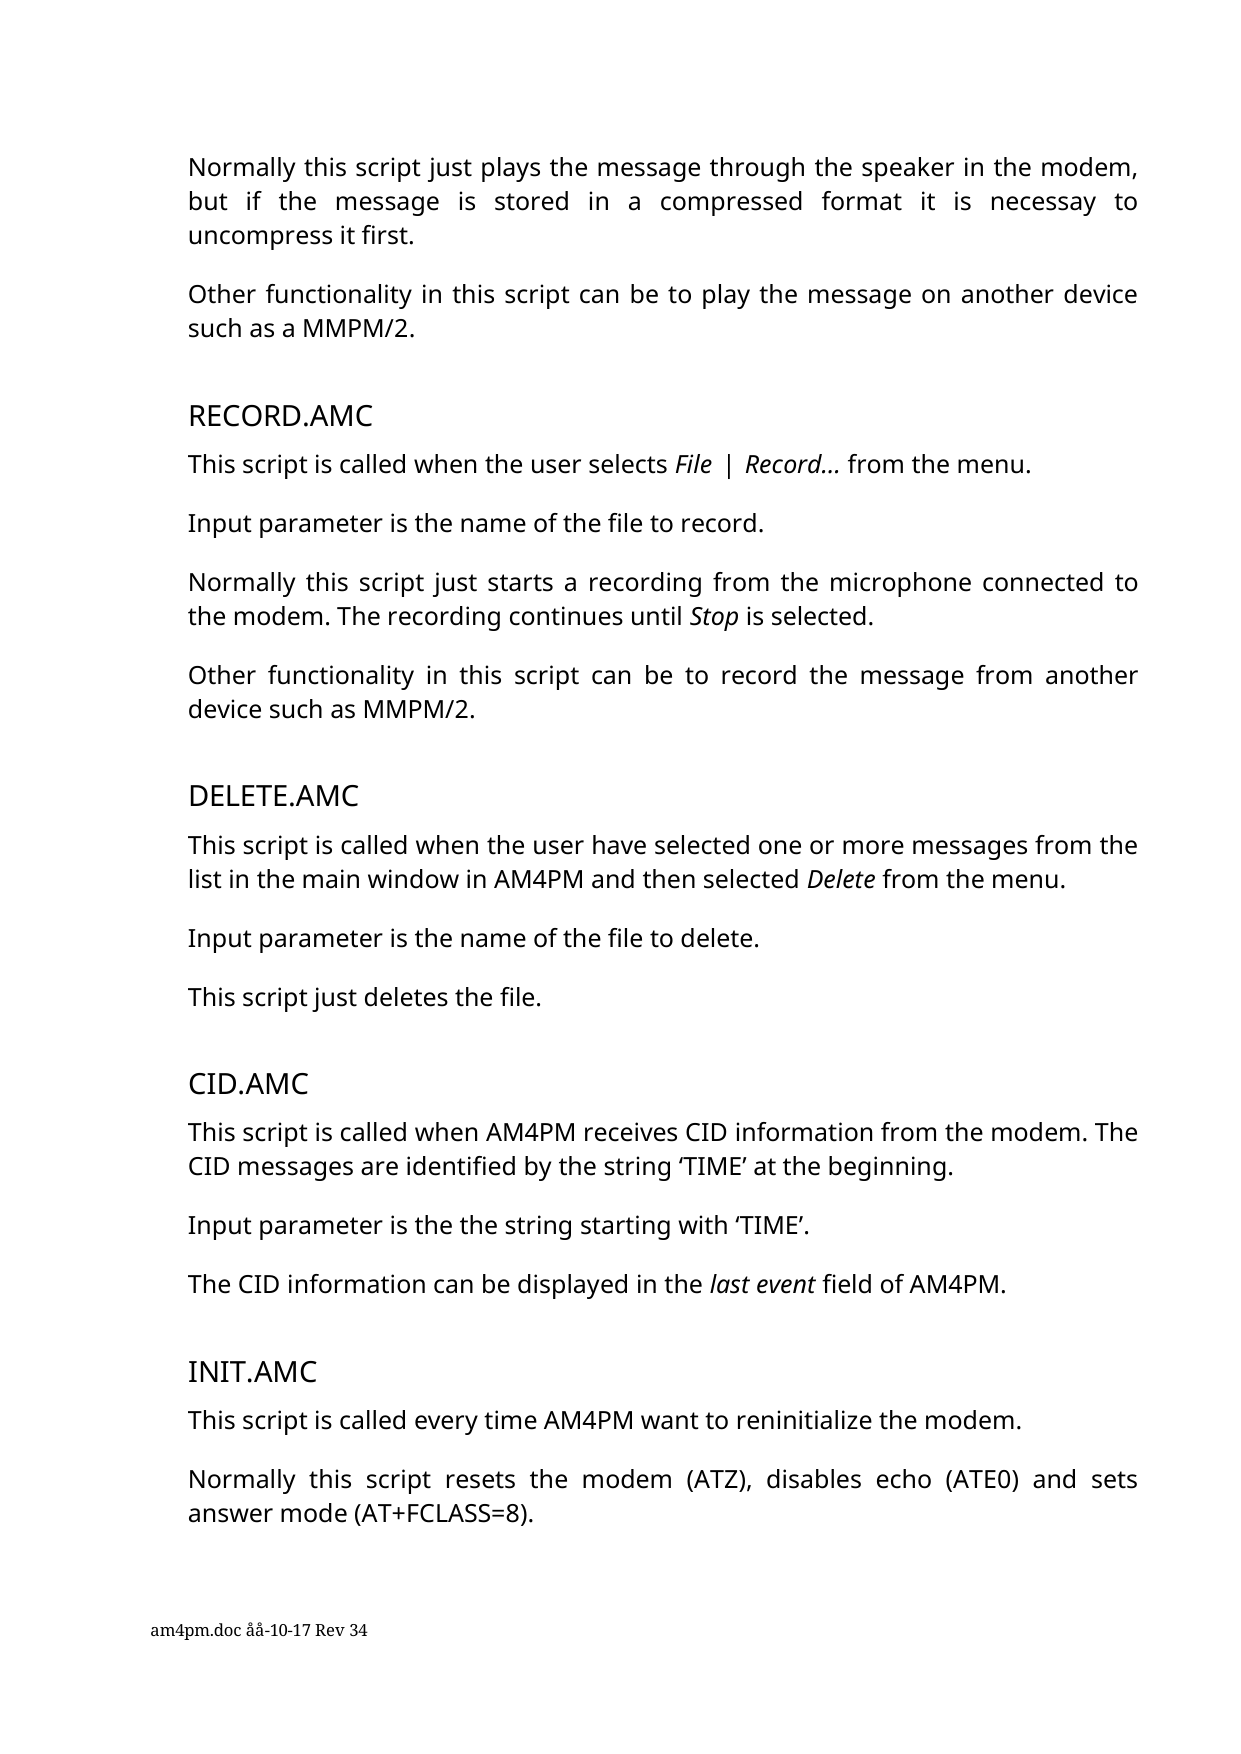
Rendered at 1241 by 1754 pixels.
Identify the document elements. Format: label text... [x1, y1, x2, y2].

subtitle RECORD.AMC [188, 395, 1140, 434]
text Input parameter is the name of the file to delete. [188, 921, 1140, 954]
text This script is called when AM4PM receives CID information from the modem. The CID messages are identified by the string ‘TIME’ at the beginning. [188, 1115, 1140, 1183]
text This script is called when the user have selected one or more messages from the list in the main window in AM4PM and then selected Delete from the menu. [188, 828, 1140, 896]
text This script just deletes the file. [188, 979, 1140, 1013]
text Input parameter is the name of the file to record. [188, 506, 1140, 540]
text Other functionality in this script can be to play the message on another device such as a MMPM/2. [188, 277, 1140, 345]
text Other functionality in this script can be to record the message from another device such as MMPM/2. [188, 658, 1140, 726]
subtitle INIT.AMC [188, 1351, 1140, 1391]
text The CID information can be displayed in the last event field of AM4PM. [188, 1267, 1140, 1301]
text This script is called every time AM4PM want to reninitialize the modem. [188, 1403, 1140, 1437]
text Normally this script resets the modem (ATZ), disables echo (ATE0) and sets answer mode (AT+FCLASS=8). [188, 1462, 1140, 1530]
text Normally this script just starts a recording from the microphone connected to the modem. The recording continues until Stop is selected. [188, 565, 1140, 633]
text Input parameter is the the string starting with ‘TIME’. [188, 1208, 1140, 1242]
subtitle DELETE.AMC [188, 776, 1140, 815]
text This script is called when the user selects File | Record... from the menu. [188, 447, 1140, 481]
text Normally this script just plays the message through the speaker in the modem, but if the message is stored in a compressed format it is necessay to uncompress it first. [188, 150, 1140, 252]
subtitle CID.AMC [188, 1063, 1140, 1103]
